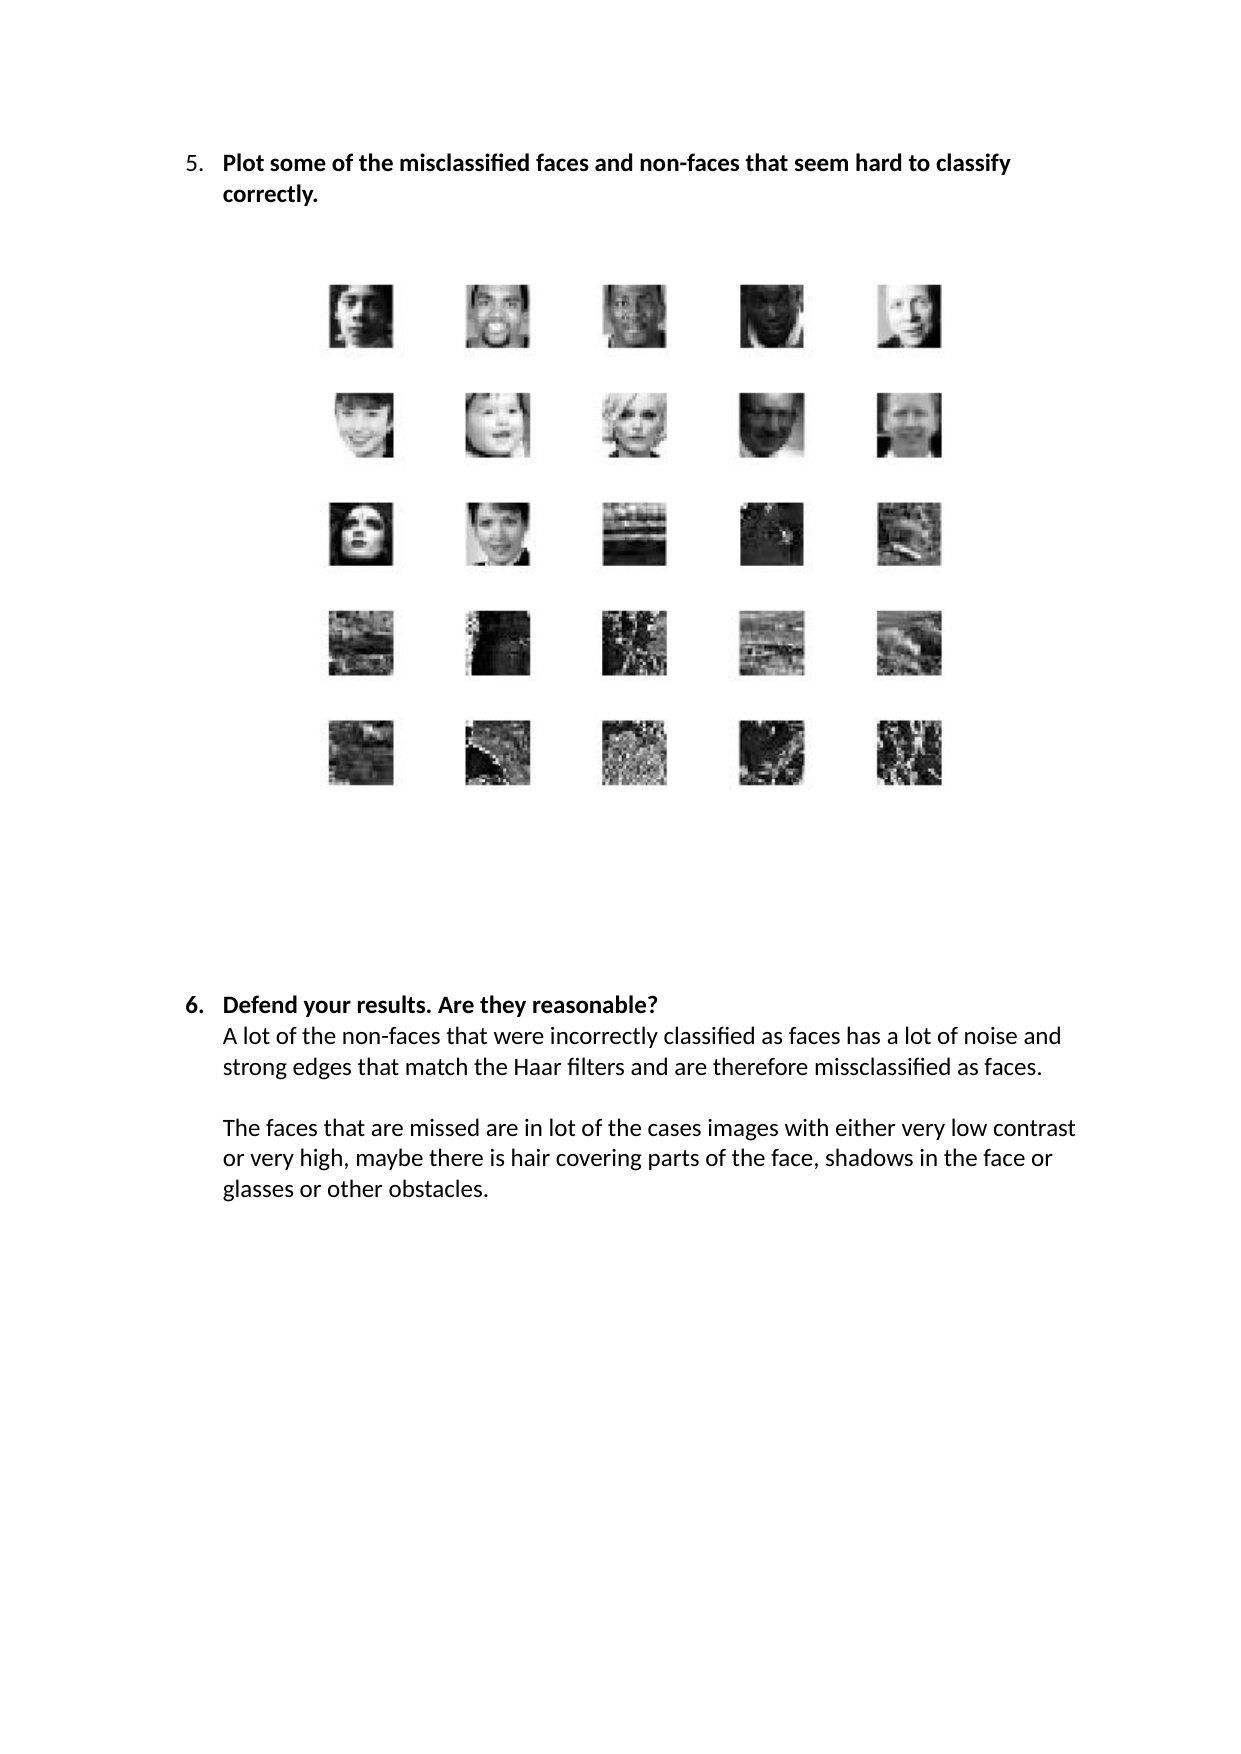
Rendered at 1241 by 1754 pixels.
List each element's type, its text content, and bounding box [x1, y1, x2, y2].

list A lot of the non-faces that were incorrectly classified as faces has a lot of noise and strong edges that match the Haar filters and are therefore missclassified as faces. [223, 1020, 1093, 1081]
list Defend your results. Are they reasonable? [185, 990, 1093, 1020]
list The faces that are missed are in lot of the cases images with either very low contrast or very high, maybe there is hair covering parts of the face, shadows in the face or glasses or other obstacles. [223, 1112, 1093, 1203]
list Plot some of the misclassified faces and non-faces that seem hard to classify correctly. [185, 148, 1093, 898]
picture [200, 237, 1040, 868]
